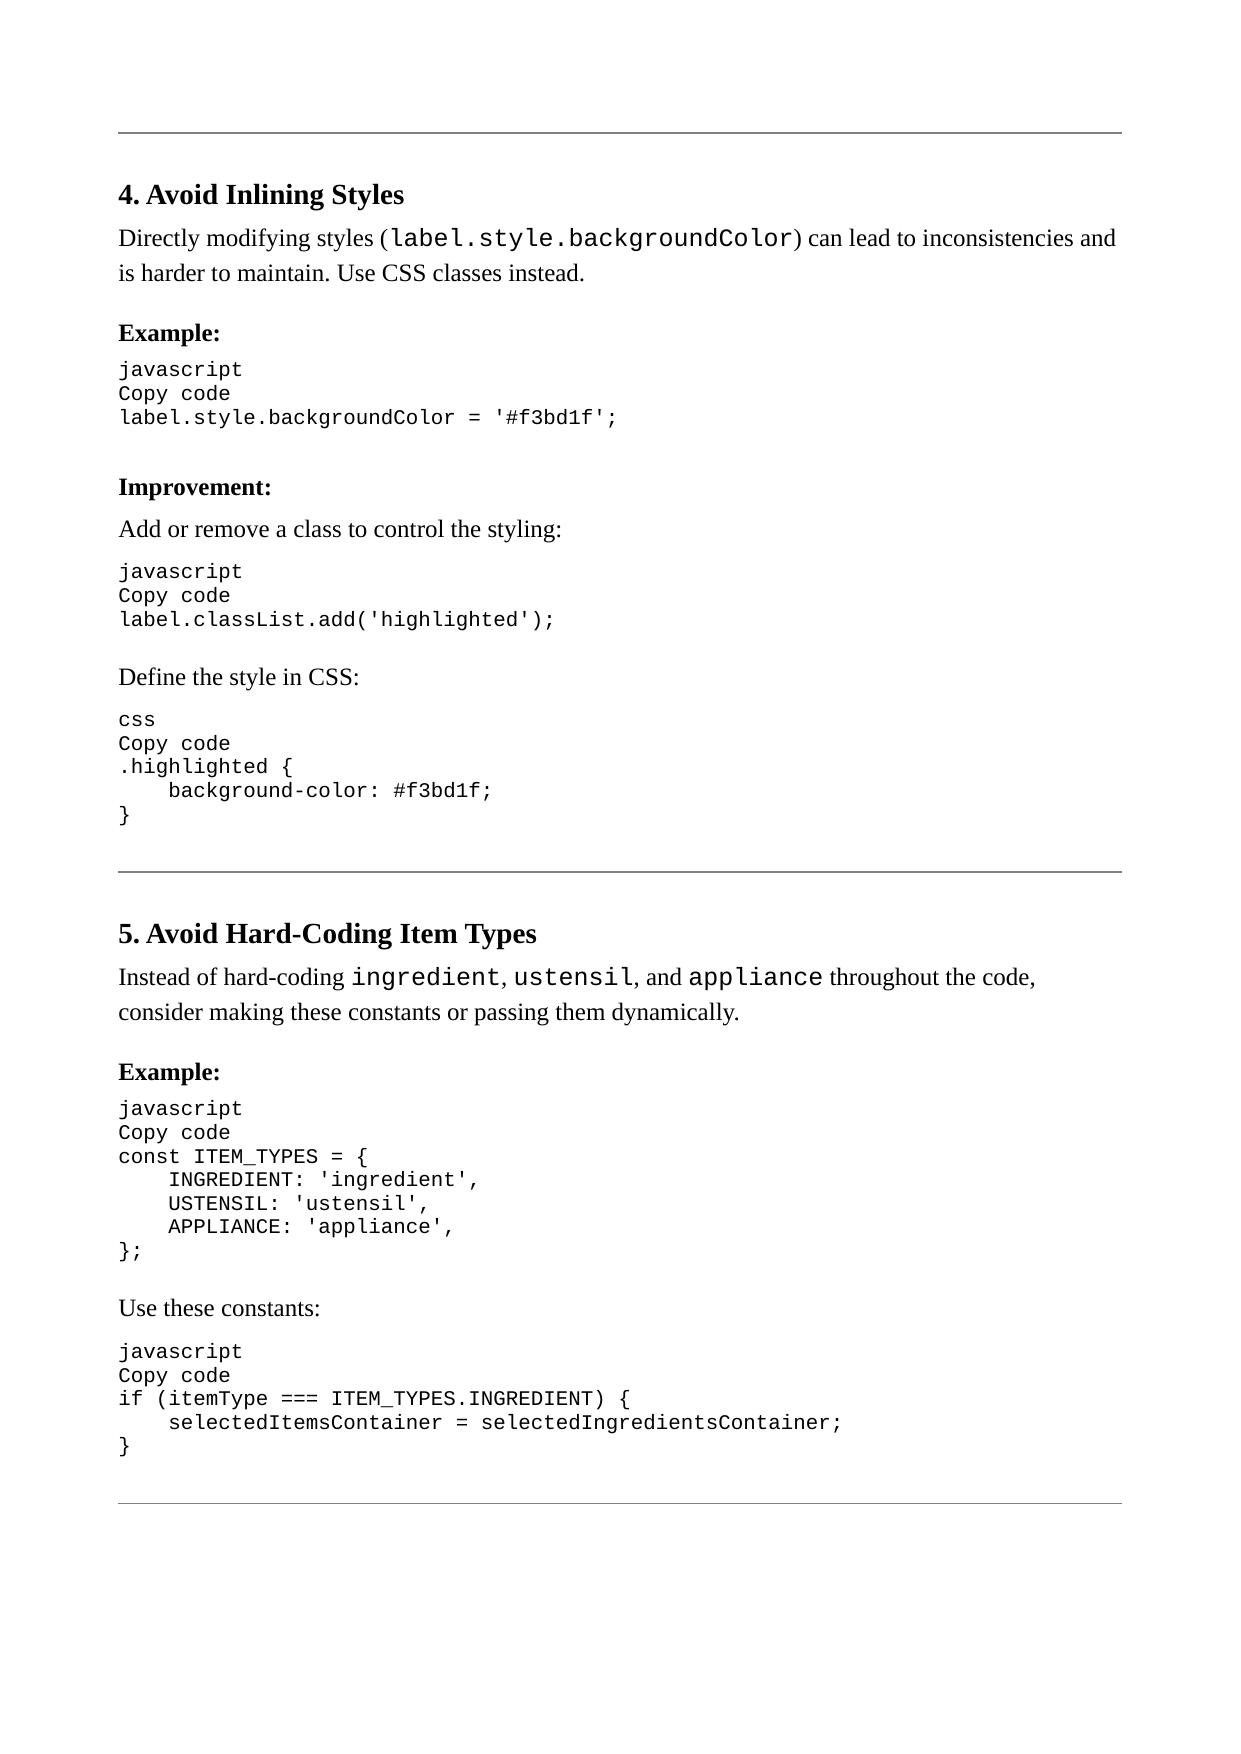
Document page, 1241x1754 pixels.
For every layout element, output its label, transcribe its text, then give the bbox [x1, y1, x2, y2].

text if (itemType === ITEM_TYPES.INGREDIENT) { [118, 1388, 1122, 1412]
text Copy code [118, 383, 1122, 407]
text background-color: #f3bd1f; [118, 780, 1122, 804]
text Define the style in CSS: [118, 662, 1122, 690]
subtitle Improvement: [118, 472, 1122, 501]
text Copy code [118, 1122, 1122, 1146]
text javascript [118, 1098, 1122, 1122]
subtitle Example: [118, 318, 1122, 347]
text label.style.backgroundColor = '#f3bd1f'; [118, 407, 1122, 430]
text Copy code [118, 733, 1122, 757]
text APPLIANCE: 'appliance', [118, 1217, 1122, 1240]
subtitle 5. Avoid Hard-Coding Item Types [118, 916, 1122, 949]
text Add or remove a class to control the styling: [118, 514, 1122, 542]
text javascript [118, 561, 1122, 585]
subtitle 4. Avoid Inlining Styles [118, 177, 1122, 211]
text selectedItemsContainer = selectedIngredientsContainer; [118, 1412, 1122, 1436]
text Instead of hard-coding ingredient, ustensil, and appliance throughout the code, consider making these constants or passing them dynamically. [118, 962, 1122, 1026]
text const ITEM_TYPES = { [118, 1146, 1122, 1169]
text INGREDIENT: 'ingredient', [118, 1169, 1122, 1193]
text javascript [118, 359, 1122, 383]
text Directly modifying styles (label.style.backgroundColor) can lead to inconsistencies and is harder to maintain. Use CSS classes instead. [118, 223, 1122, 287]
subtitle Example: [118, 1057, 1122, 1086]
text Copy code [118, 585, 1122, 608]
text } [118, 804, 1122, 827]
text USTENSIL: 'ustensil', [118, 1193, 1122, 1217]
text } [118, 1436, 1122, 1459]
text .highlighted { [118, 757, 1122, 780]
text Copy code [118, 1364, 1122, 1388]
text css [118, 709, 1122, 733]
text Use these constants: [118, 1293, 1122, 1322]
text label.classList.add('highlighted'); [118, 608, 1122, 632]
text javascript [118, 1341, 1122, 1364]
text }; [118, 1240, 1122, 1264]
